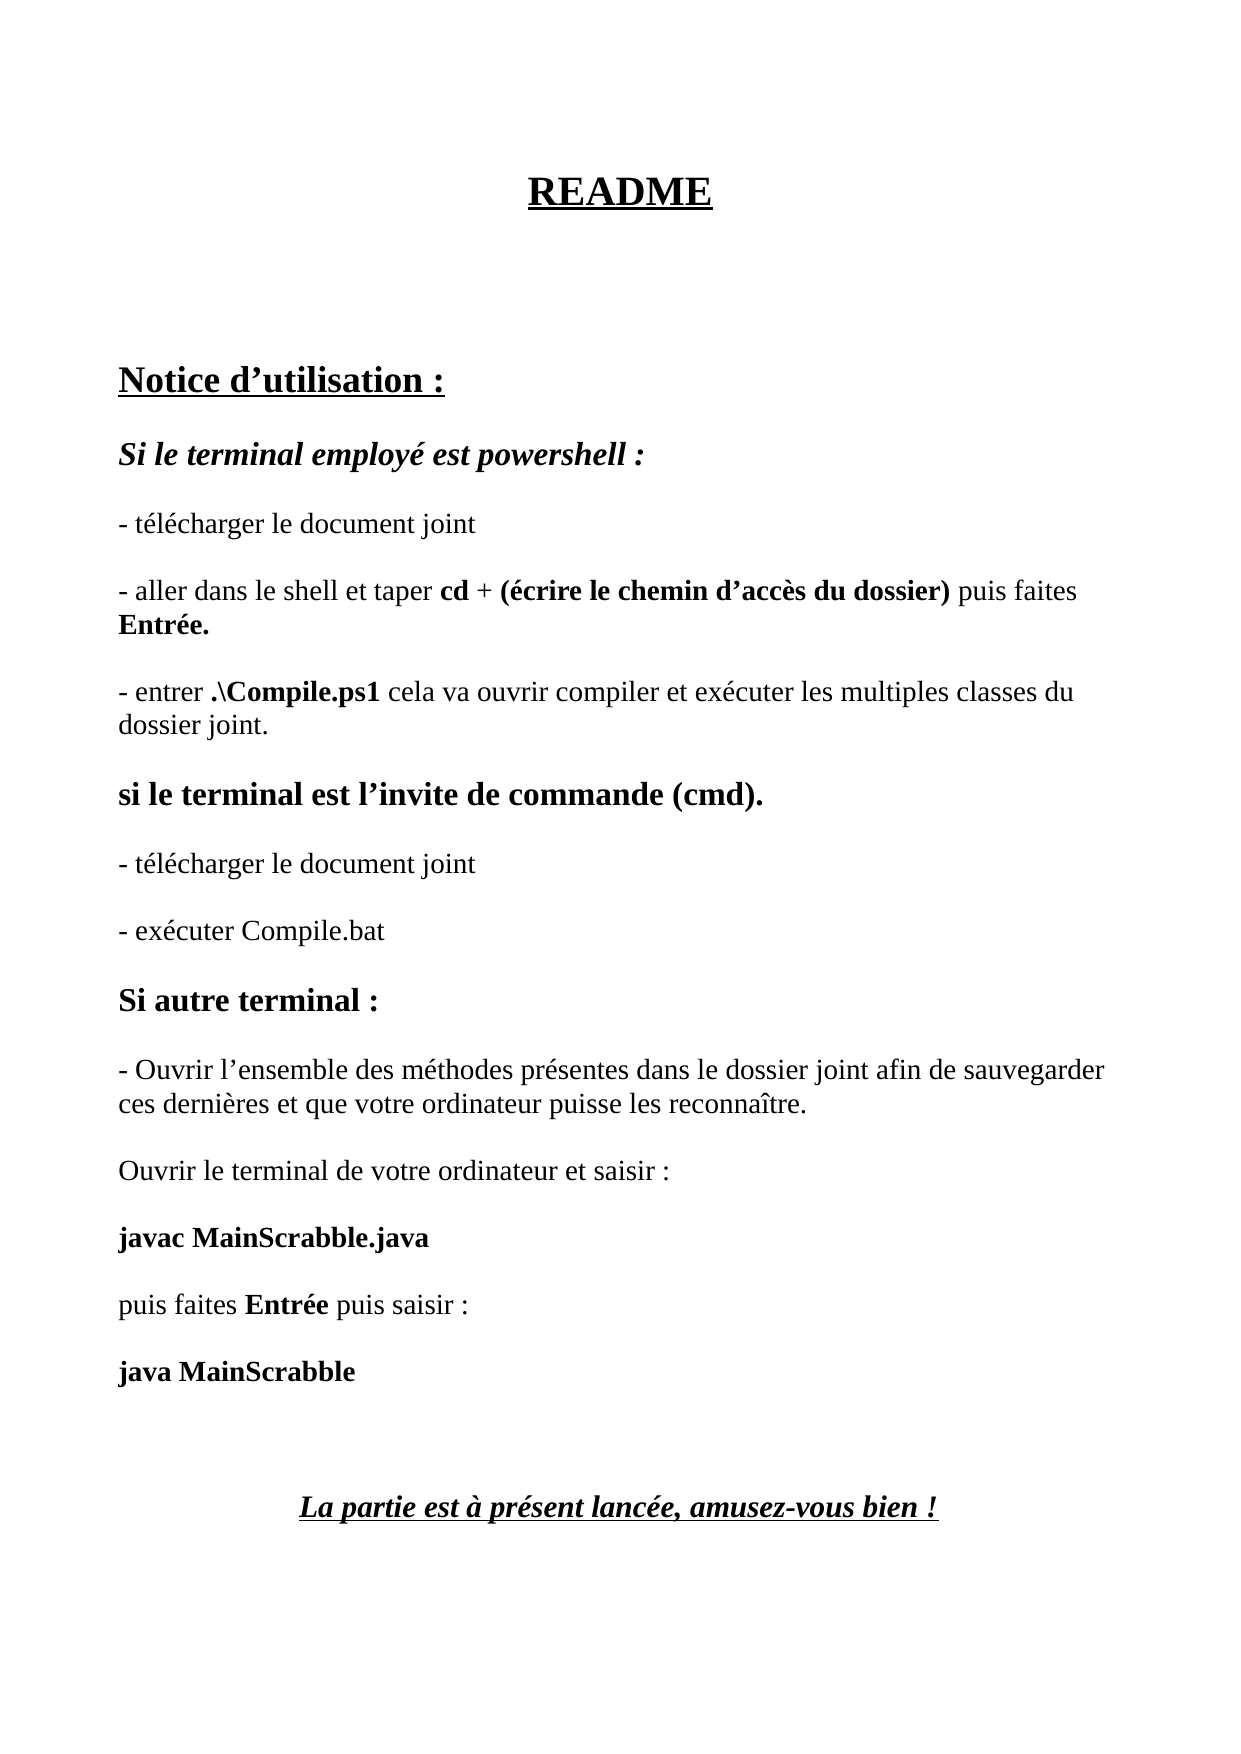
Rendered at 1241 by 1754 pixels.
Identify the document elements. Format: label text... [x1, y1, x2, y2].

text Ouvrir le terminal de votre ordinateur et saisir : [118, 1153, 1122, 1187]
text - exécuter Compile.bat [118, 913, 1122, 947]
text README [118, 166, 1122, 214]
text java MainScrabble [118, 1354, 1122, 1388]
text - télécharger le document joint [118, 846, 1122, 880]
text - Ouvrir l’ensemble des méthodes présentes dans le dossier joint afin de sauvegarder ces dernières et que votre ordinateur puisse les reconnaître. [118, 1052, 1122, 1119]
text Si autre terminal : [118, 981, 1122, 1019]
text - aller dans le shell et taper cd + (écrire le chemin d’accès du dossier) puis faites Entrée. [118, 573, 1122, 640]
text La partie est à présent lancée, amusez-vous bien ! [118, 1488, 1122, 1524]
text javac MainScrabble.java [118, 1220, 1122, 1254]
text - télécharger le document joint [118, 506, 1122, 540]
text Notice d’utilisation : [118, 358, 1122, 401]
text puis faites Entrée puis saisir : [118, 1287, 1122, 1321]
text si le terminal est l’invite de commande (cmd). [118, 774, 1122, 813]
text - entrer .\Compile.ps1 cela va ouvrir compiler et exécuter les multiples classes du dossier joint. [118, 674, 1122, 741]
text Si le terminal employé est powershell : [118, 434, 1122, 473]
